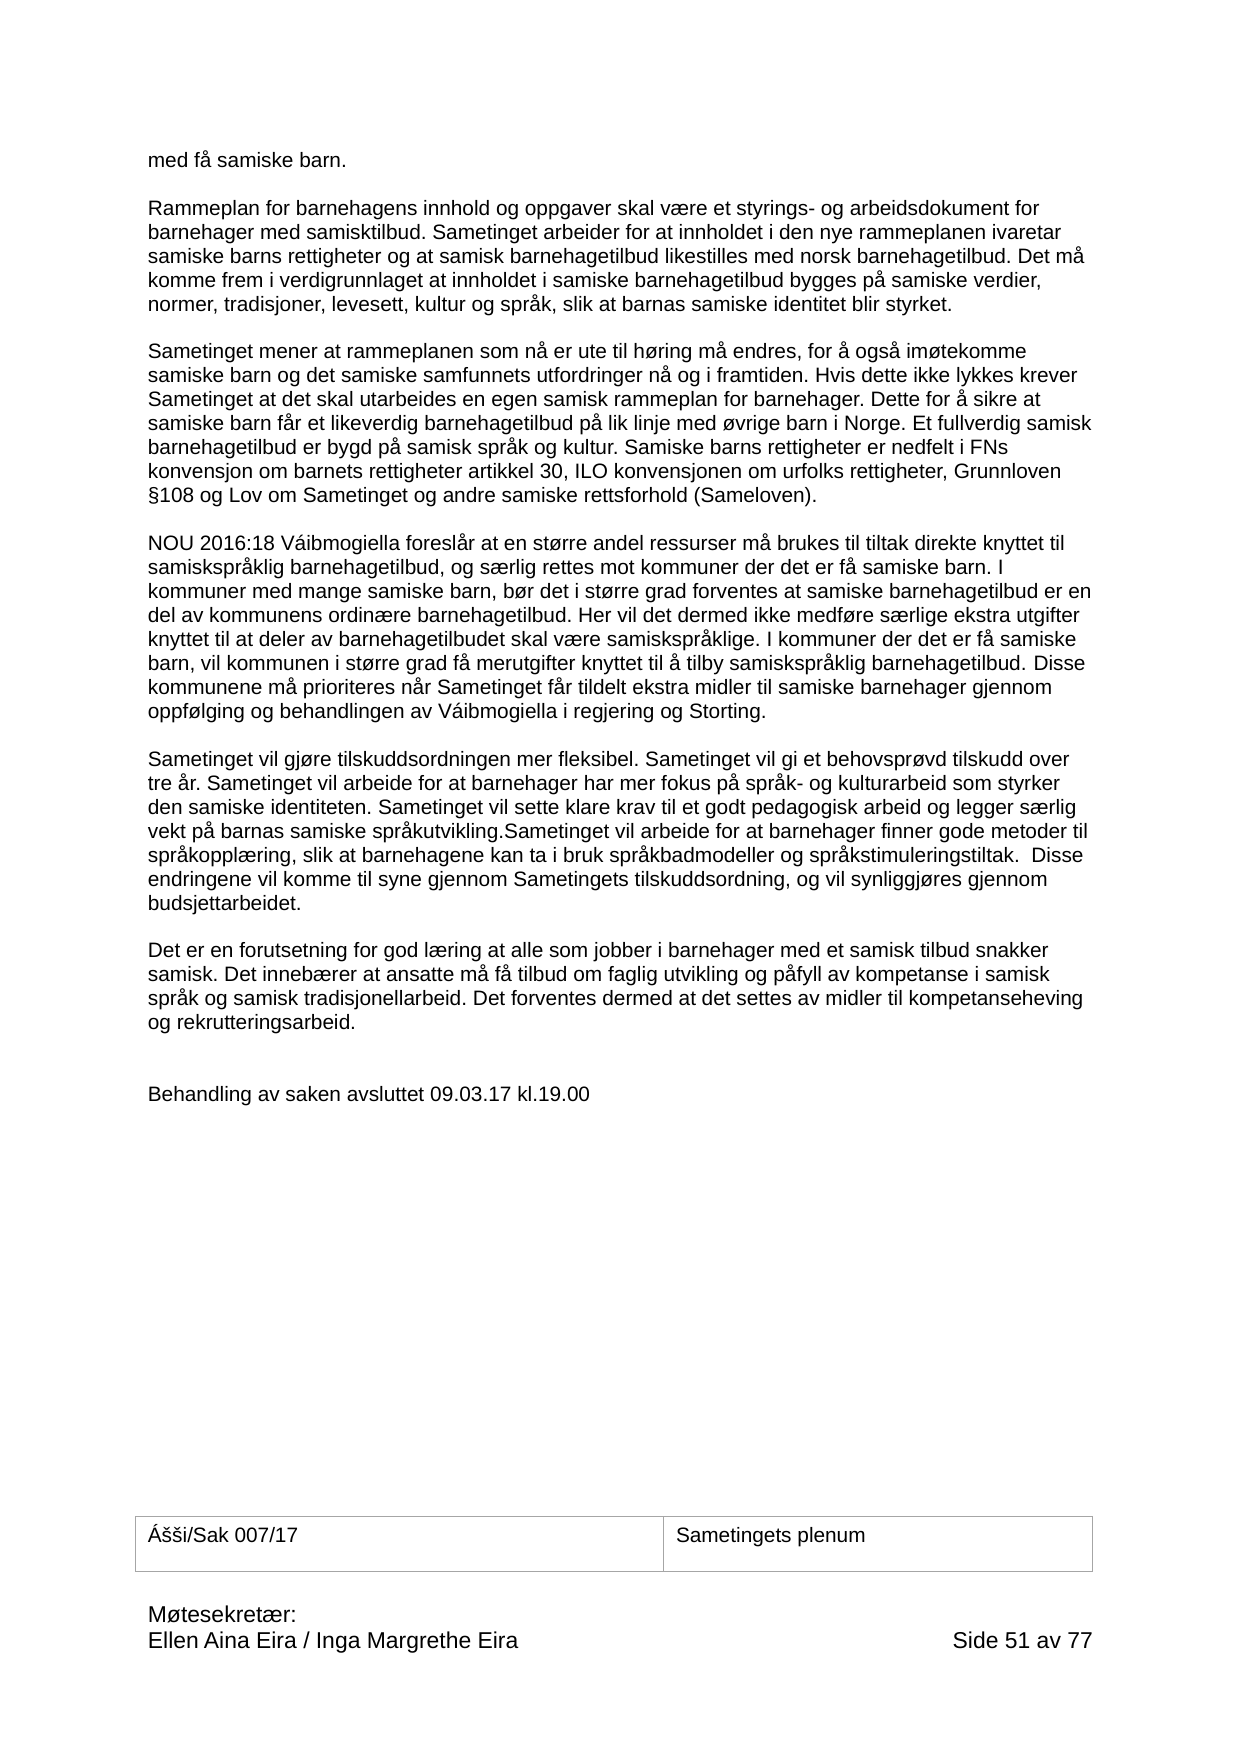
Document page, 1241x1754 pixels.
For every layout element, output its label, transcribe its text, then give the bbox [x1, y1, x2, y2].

table_header Sametingets plenum [664, 1517, 1092, 1571]
table_header med få samiske barn. Rammeplan for barnehagens innhold og oppgaver skal være et styrings- og arbeidsdokument for barnehager med samisktilbud. Sametinget arbeider for at innholdet i den nye rammeplanen ivaretar samiske barns rettigheter og at samisk barnehagetilbud likestilles med norsk barnehagetilbud. Det må komme frem i verdigrunnlaget at innholdet i samiske barnehagetilbud bygges på samiske verdier, normer, tradisjoner, levesett, kultur og språk, slik at barnas samiske identitet blir styrket. Sametinget mener at rammeplanen som nå er ute til høring må endres, for å også imøtekomme samiske barn og det samiske samfunnets utfordringer nå og i framtiden. Hvis dette ikke lykkes krever Sametinget at det skal utarbeides en egen samisk rammeplan for barnehager. Dette for å sikre at samiske barn får et likeverdig barnehagetilbud på lik linje med øvrige barn i Norge. Et fullverdig samisk barnehagetilbud er bygd på samisk språk og kultur. Samiske barns rettigheter er nedfelt i FNs konvensjon om barnets rettigheter artikkel 30, ILO konvensjonen om urfolks rettigheter, Grunnloven §108 og Lov om Sametinget og andre samiske rettsforhold (Sameloven). NOU 2016:18 Váibmogiella foreslår at en større andel ressurser må brukes til tiltak direkte knyttet til samiskspråklig barnehagetilbud, og særlig rettes mot kommuner der det er få samiske barn. I kommuner med mange samiske barn, bør det i større grad forventes at samiske barnehagetilbud er en del av kommunens ordinære barnehagetilbud. Her vil det dermed ikke medføre særlige ekstra utgifter knyttet til at deler av barnehagetilbudet skal være samiskspråklige. I kommuner der det er få samiske barn, vil kommunen i større grad få merutgifter knyttet til å tilby samiskspråklig barnehagetilbud. Disse kommunene må prioriteres når Sametinget får tildelt ekstra midler til samiske barnehager gjennom oppfølging og behandlingen av Váibmogiella i regjering og Storting. Sametinget vil gjøre tilskuddsordningen mer fleksibel. Sametinget vil gi et behovsprøvd tilskudd over tre år. Sametinget vil arbeide for at barnehager har mer fokus på språk- og kulturarbeid som styrker den samiske identiteten. Sametinget vil sette klare krav til et godt pedagogisk arbeid og legger særlig vekt på barnas samiske språkutvikling.Sametinget vil arbeide for at barnehager finner gode metoder til språkopplæring, slik at barnehagene kan ta i bruk språkbadmodeller og språkstimuleringstiltak. Disse endringene vil komme til syne gjennom Sametingets tilskuddsordning, og vil synliggjøres gjennom budsjettarbeidet. Det er en forutsetning for god læring at alle som jobber i barnehager med et samisk tilbud snakker samisk. Det innebærer at ansatte må få tilbud om faglig utvikling og påfyll av kompetanse i samisk språk og samisk tradisjonellarbeid. Det forventes dermed at det settes av midler til kompetanseheving og rekrutteringsarbeid. Behandling av saken avsluttet 09.03.17 kl.19.00 [136, 148, 1104, 1216]
table_header Ášši/Sak 007/17 [136, 1517, 663, 1571]
